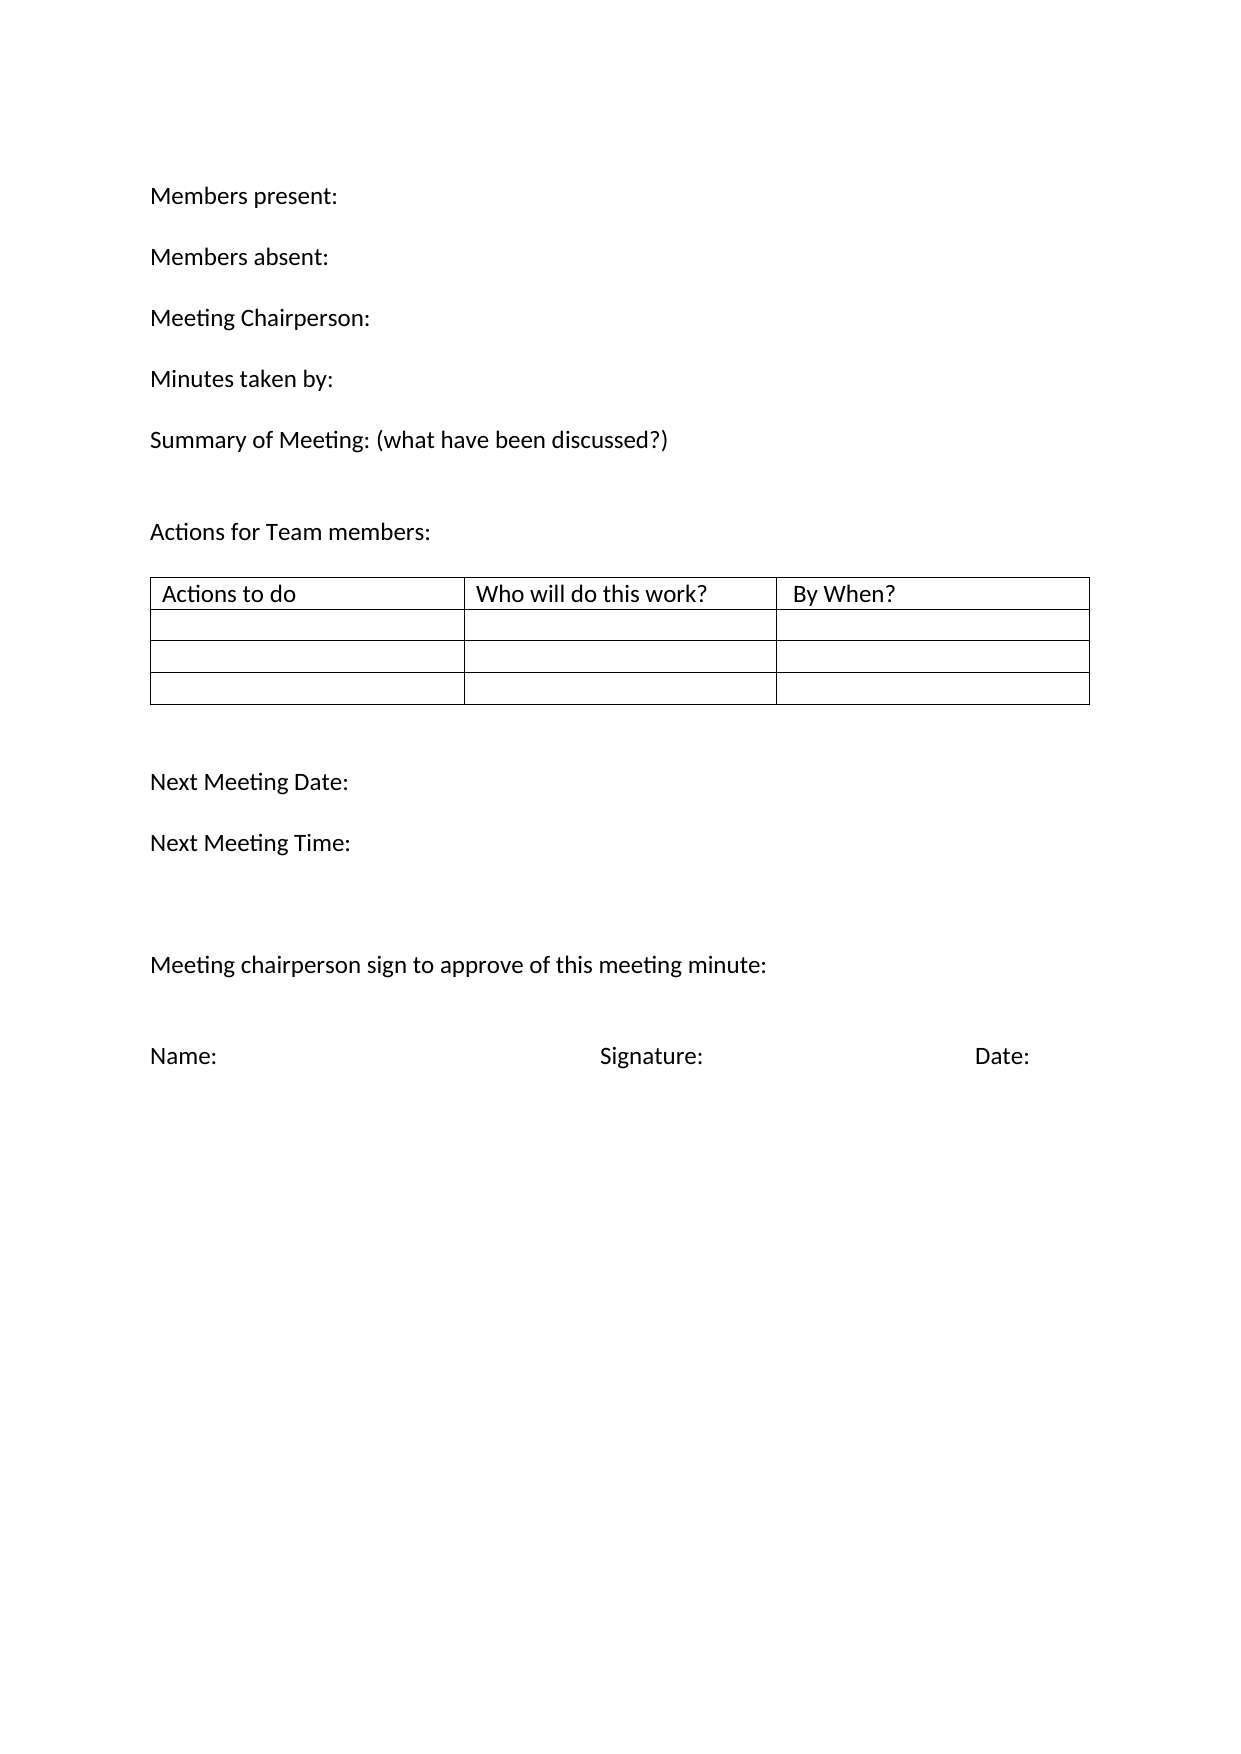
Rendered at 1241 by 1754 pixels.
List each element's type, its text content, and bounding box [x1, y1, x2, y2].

text Members present: [150, 181, 1090, 211]
text Meeting Chairperson: [150, 303, 1090, 333]
table_cell [777, 641, 1089, 672]
table_cell [151, 641, 464, 672]
text Meeting chairperson sign to approve of this meeting minute: [150, 949, 1090, 979]
text Name: Signature: Date: [150, 1040, 1090, 1071]
text Members absent: [150, 242, 1090, 272]
table_cell [151, 610, 464, 640]
table_cell [777, 610, 1089, 640]
table_cell [777, 673, 1089, 703]
table_cell [465, 610, 776, 640]
table_cell [151, 673, 464, 703]
text Next Meeting Time: [150, 827, 1090, 857]
text Next Meeting Date: [150, 766, 1090, 796]
text Minutes taken by: [150, 364, 1090, 394]
table_cell [465, 641, 776, 672]
table_header Actions to do [151, 578, 464, 609]
table_header Who will do this work? [465, 578, 776, 609]
text Summary of Meeting: (what have been discussed?) [150, 425, 1090, 455]
table_cell [465, 673, 776, 703]
text Actions for Team members: [150, 516, 1090, 547]
table_header By When? [777, 578, 1089, 609]
